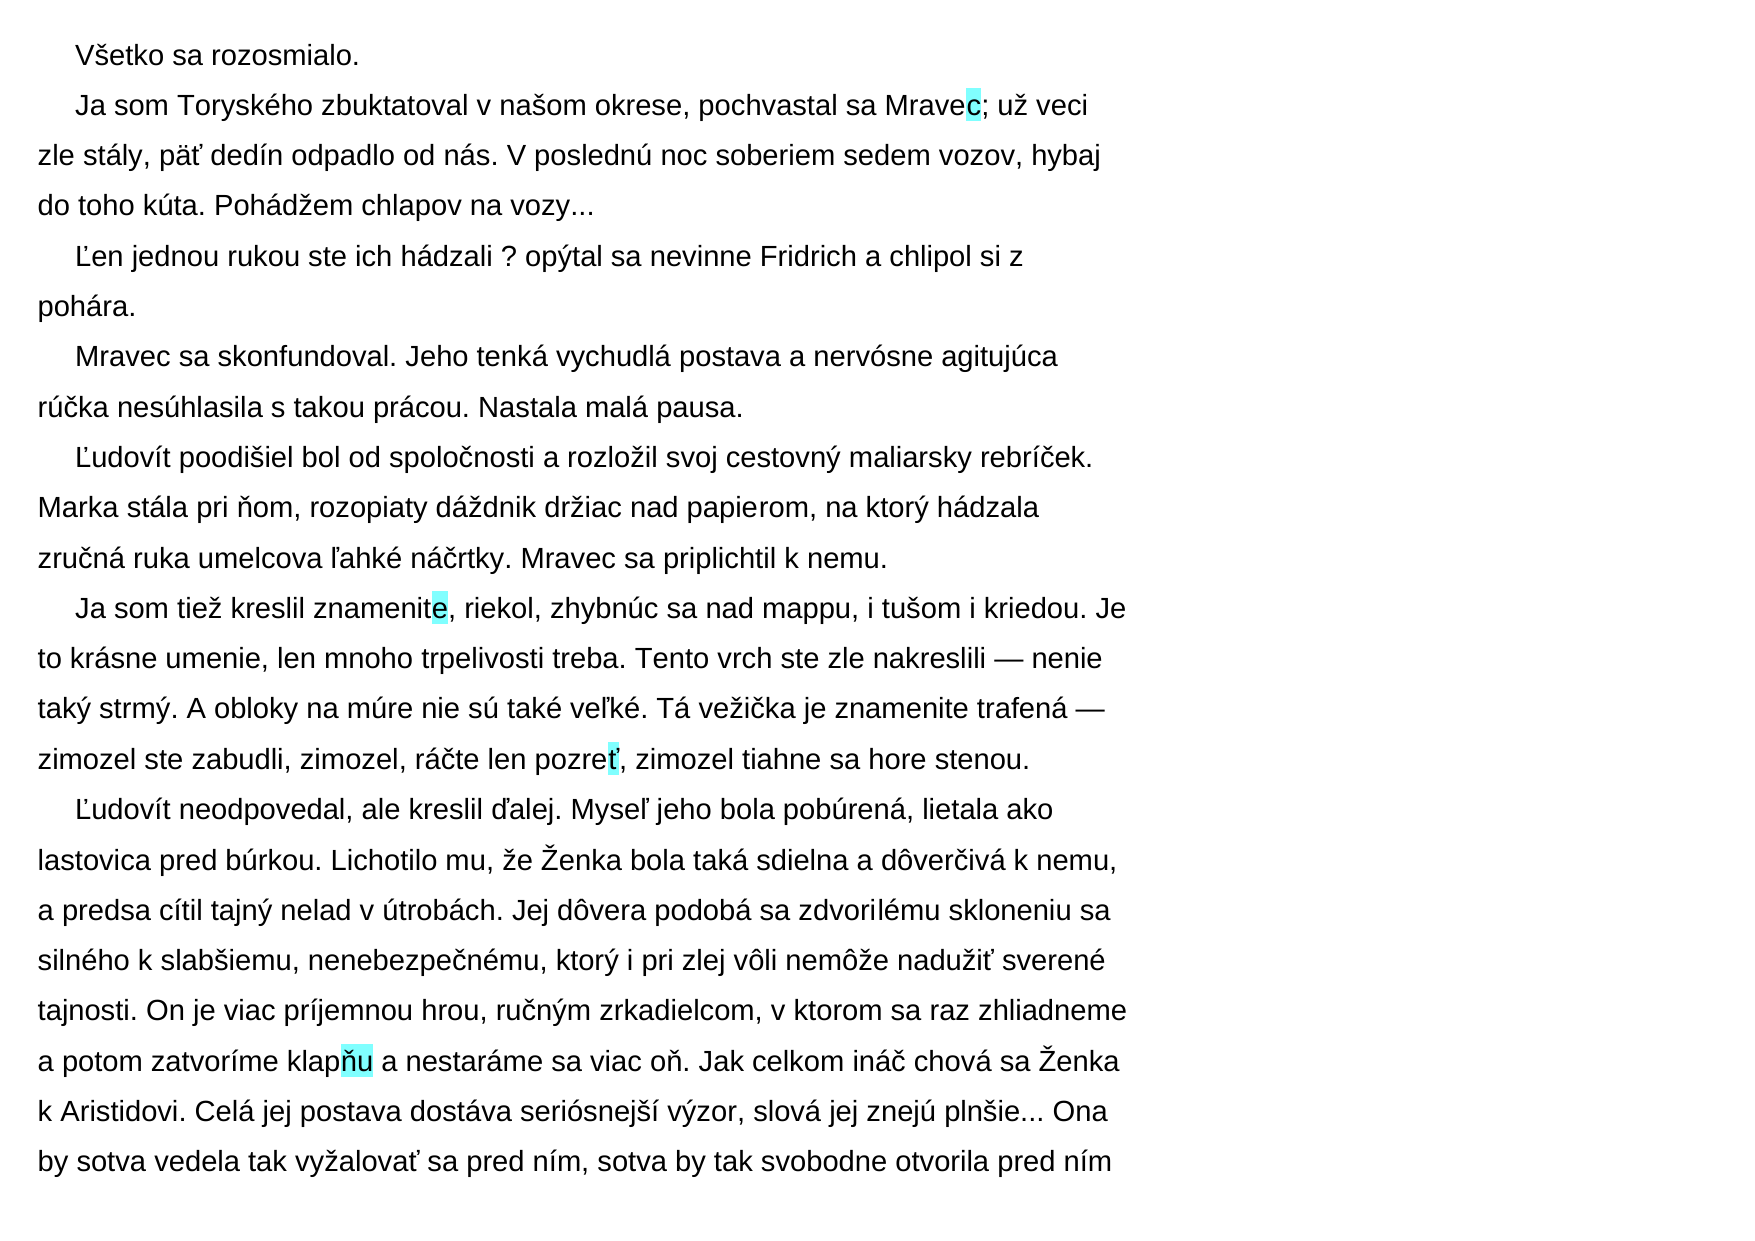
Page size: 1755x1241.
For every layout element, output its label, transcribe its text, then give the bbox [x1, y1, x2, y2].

text Ľudovít poodišiel bol od spoločnosti a rozložil svoj cestovný maliarsky rebríček. Marka stála pri ňom, rozopiaty dáždnik držiac nad papie­rom, na ktorý hádzala zručná ruka umelcova ľahké náčrtky. Mravec sa priplichtil k nemu. [37, 440, 1130, 574]
text Ľen jednou rukou ste ich hádzali ? opýtal sa nevinne Fridrich a chlipol si z pohára. [37, 239, 1130, 323]
text Všetko sa rozosmialo. [37, 37, 1130, 71]
text Ja som tiež kreslil znamenite, riekol, zhybnúc sa nad mappu, i tušom i kriedou. Je to krásne umenie, len mnoho trpelivosti treba. Tento vrch ste zle nakreslili — nenie taký strmý. A obloky na múre nie sú také veľké. Tá vežička je znamenite trafená — zimozel ste zabudli, zimozel, ráčte len pozreť, zimozel tiahne sa hore stenou. [37, 591, 1130, 775]
text Ľudovít neodpovedal, ale kreslil ďalej. Myseľ jeho bola pobúrená, lietala ako lastovica pred búrkou. Lichotilo mu, že Ženka bola taká sdielna a dôverčivá k nemu, a predsa cítil tajný nelad v útrobách. Jej dôvera podobá sa zdvori­lému skloneniu sa silného k slabšiemu, nenebezpečnému, ktorý i pri zlej vôli nemôže nadužiť sverené tajnosti. On je viac príjemnou hrou, ručným zrkadielcom, v ktorom sa raz zhliadneme a potom zatvoríme klapňu a nestaráme sa viac oň. Jak celkom ináč chová sa Ženka k Aristidovi. Celá jej postava dostáva seriósnejší výzor, slová jej znejú plnšie... Ona by sotva vedela tak vyžalovať sa pred ním, sotva by tak svobodne otvorila pred ním [37, 792, 1130, 1178]
text Ja som Toryského zbuktatoval v našom okrese, pochvastal sa Mravec; už veci zle stály, päť dedín odpadlo od nás. V poslednú noc soberiem sedem vozov, hybaj do toho kúta. Pohádžem chlapov na vozy... [37, 88, 1130, 222]
text Mravec sa skonfundoval. Jeho tenká vychudlá postava a nervósne agitujúca rúčka ne­súhlasila s takou prácou. Nastala malá pausa. [37, 339, 1130, 423]
